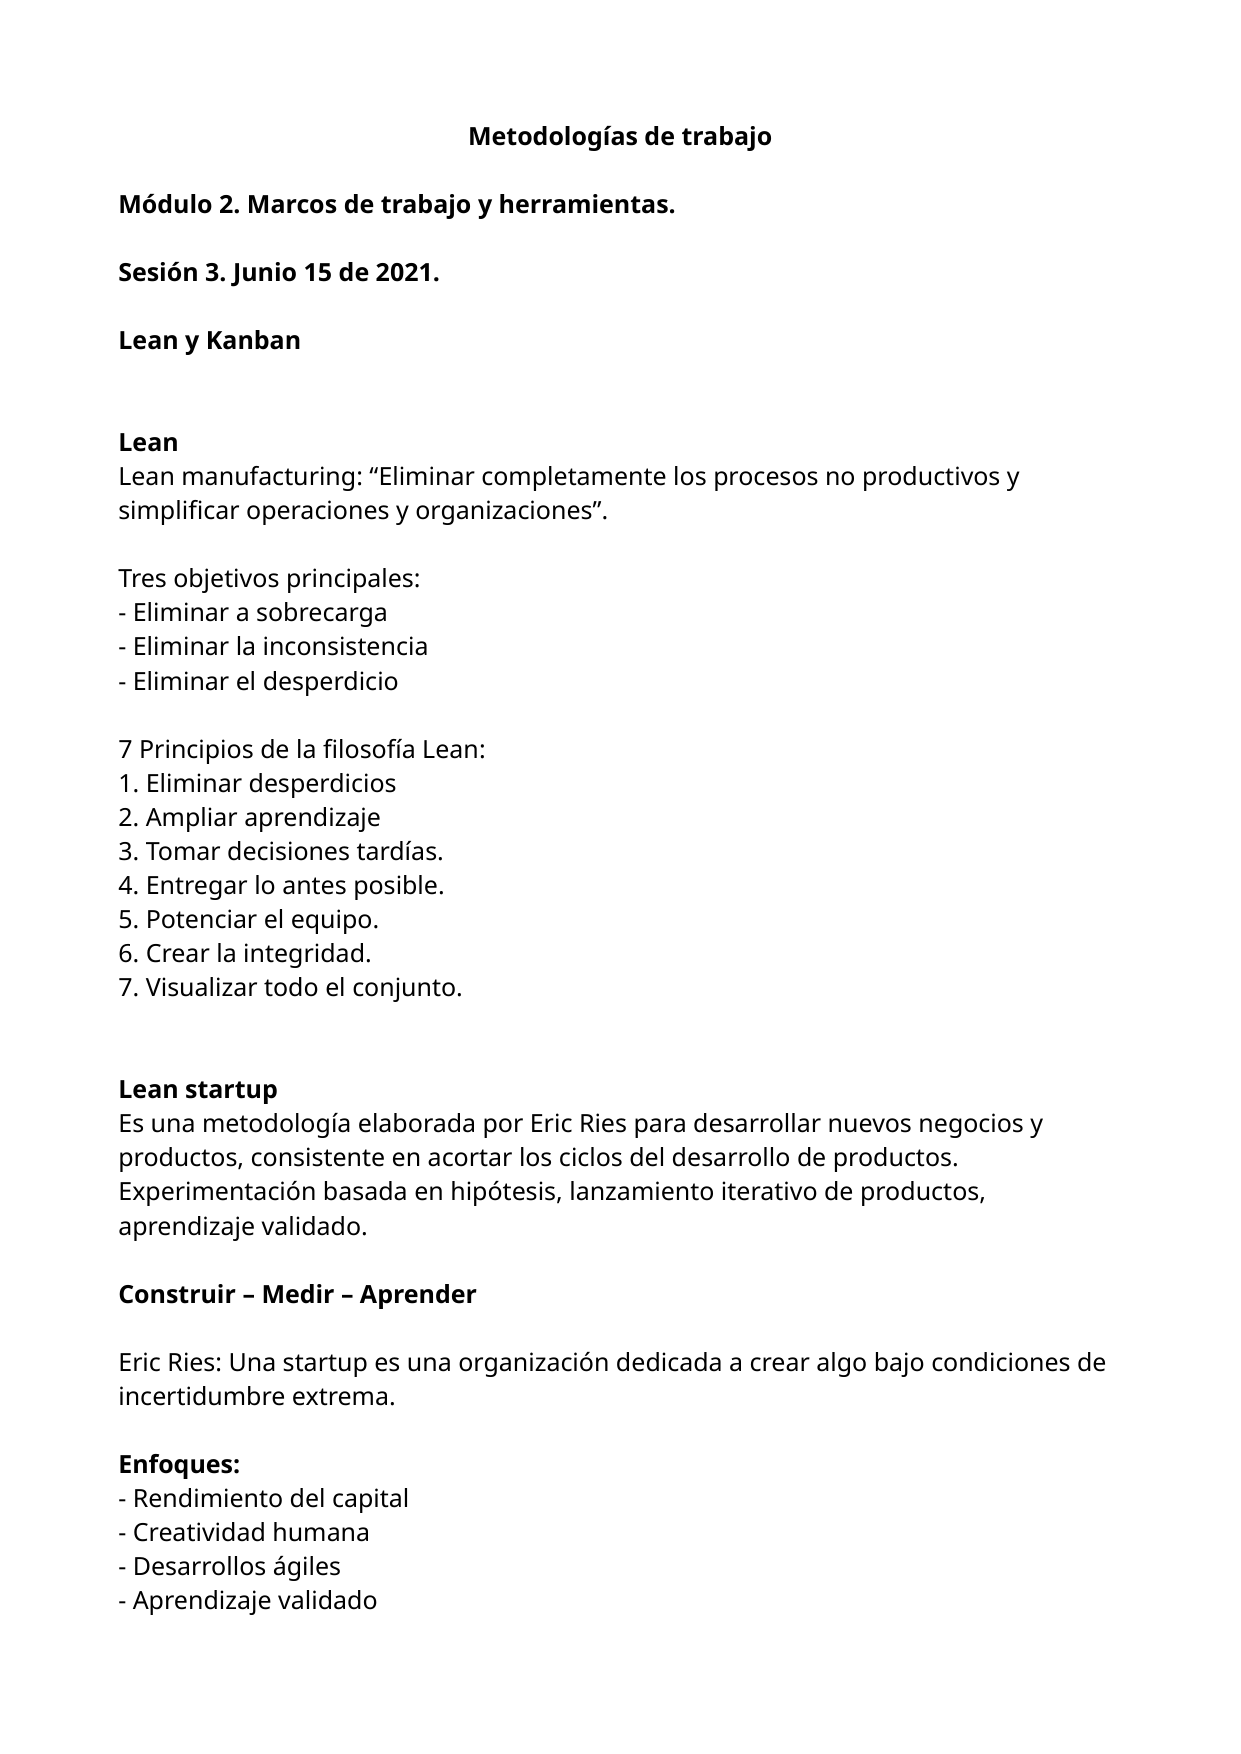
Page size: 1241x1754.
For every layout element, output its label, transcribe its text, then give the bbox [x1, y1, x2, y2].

text Módulo 2. Marcos de trabajo y herramientas. [118, 186, 1122, 220]
text Enfoques: [118, 1447, 1122, 1481]
text 3. Tomar decisiones tardías. [118, 833, 1122, 867]
text 7 Principios de la filosofía Lean: [118, 731, 1122, 765]
text - Desarrollos ágiles [118, 1549, 1122, 1583]
text 7. Visualizar todo el conjunto. [118, 970, 1122, 1004]
text - Eliminar el desperdicio [118, 663, 1122, 697]
text 5. Potenciar el equipo. [118, 902, 1122, 936]
text Lean y Kanban [118, 322, 1122, 357]
text 1. Eliminar desperdicios [118, 765, 1122, 799]
text Lean manufacturing: “Eliminar completamente los procesos no productivos y simplificar operaciones y organizaciones”. [118, 459, 1122, 527]
text 4. Entregar lo antes posible. [118, 867, 1122, 902]
text Tres objetivos principales: [118, 561, 1122, 595]
text Es una metodología elaborada por Eric Ries para desarrollar nuevos negocios y productos, consistente en acortar los ciclos del desarrollo de productos. Experimentación basada en hipótesis, lanzamiento iterativo de productos, aprendizaje validado. [118, 1106, 1122, 1242]
text Metodologías de trabajo [118, 118, 1122, 152]
text - Aprendizaje validado [118, 1583, 1122, 1617]
text - Eliminar la inconsistencia [118, 629, 1122, 663]
text Eric Ries: Una startup es una organización dedicada a crear algo bajo condiciones de incertidumbre extrema. [118, 1344, 1122, 1412]
text - Creatividad humana [118, 1515, 1122, 1549]
text Lean startup [118, 1072, 1122, 1106]
text Construir – Medir – Aprender [118, 1276, 1122, 1310]
text Sesión 3. Junio 15 de 2021. [118, 254, 1122, 288]
text - Eliminar a sobrecarga [118, 595, 1122, 629]
text 2. Ampliar aprendizaje [118, 799, 1122, 833]
text - Rendimiento del capital [118, 1481, 1122, 1515]
text 6. Crear la integridad. [118, 936, 1122, 970]
text Lean [118, 425, 1122, 459]
